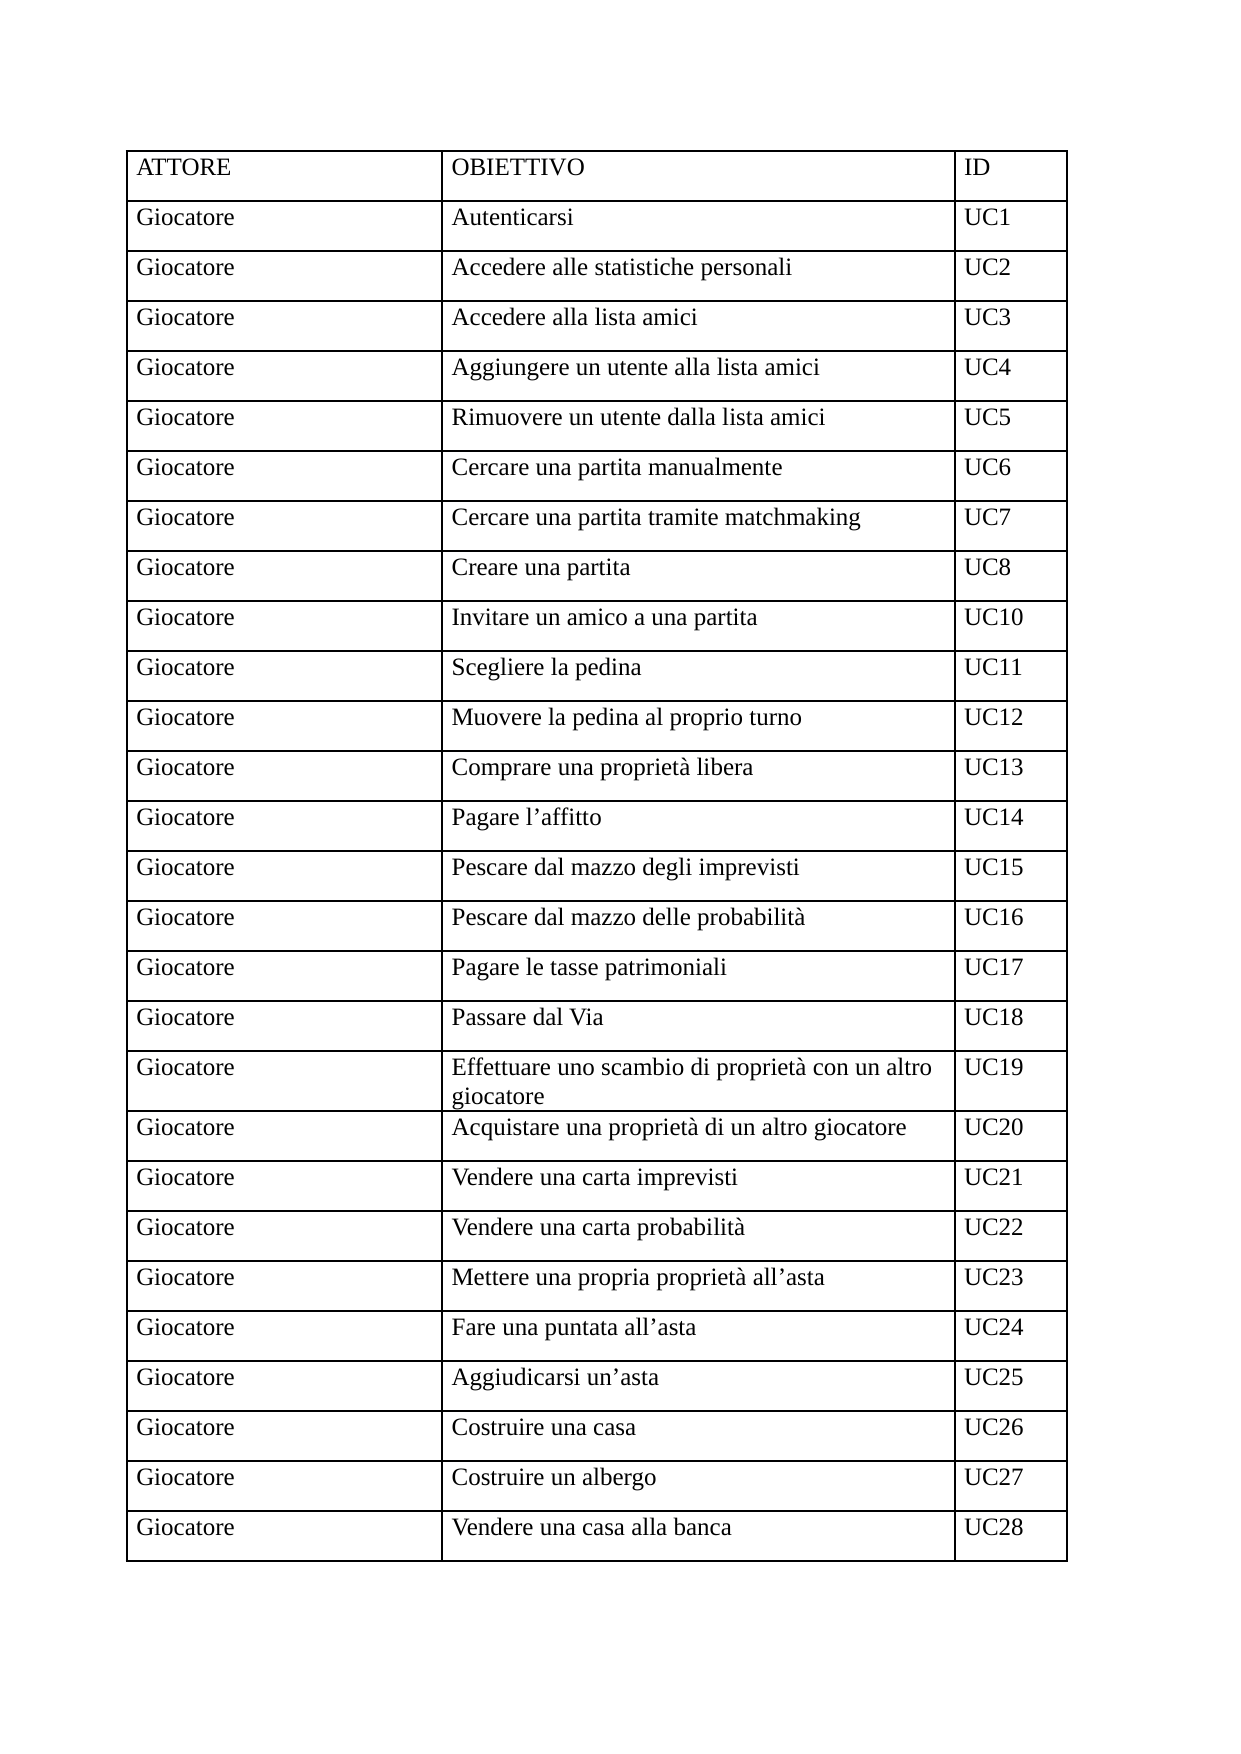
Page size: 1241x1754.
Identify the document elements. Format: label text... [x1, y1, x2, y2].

table_cell UC6 [956, 452, 1066, 500]
table_cell UC13 [956, 752, 1066, 800]
table_cell UC19 [956, 1052, 1066, 1109]
table_header OBIETTIVO [443, 152, 954, 200]
table_cell UC12 [956, 702, 1066, 750]
table_cell UC2 [956, 252, 1066, 300]
table_cell Giocatore [128, 702, 441, 750]
table_cell Giocatore [128, 1412, 441, 1459]
table_cell Pescare dal mazzo delle probabilità [443, 902, 954, 950]
table_cell Costruire un albergo [443, 1462, 954, 1509]
table_cell Scegliere la pedina [443, 652, 954, 700]
table_cell Giocatore [128, 1512, 441, 1559]
table_cell Pagare l’affitto [443, 802, 954, 850]
table_cell UC8 [956, 552, 1066, 600]
table_cell Accedere alla lista amici [443, 302, 954, 350]
table_cell Giocatore [128, 1162, 441, 1209]
table_cell Giocatore [128, 1462, 441, 1509]
table_cell Giocatore [128, 352, 441, 400]
table_cell Fare una puntata all’asta [443, 1312, 954, 1359]
table_cell Pescare dal mazzo degli imprevisti [443, 852, 954, 900]
table_cell UC17 [956, 952, 1066, 1000]
table_cell UC28 [956, 1512, 1066, 1559]
table_cell Giocatore [128, 602, 441, 650]
table_cell Giocatore [128, 252, 441, 300]
table_cell Rimuovere un utente dalla lista amici [443, 402, 954, 450]
table_cell Cercare una partita tramite matchmaking [443, 502, 954, 550]
table_cell UC5 [956, 402, 1066, 450]
table_cell Giocatore [128, 1312, 441, 1359]
table_cell UC10 [956, 602, 1066, 650]
table_cell UC16 [956, 902, 1066, 950]
table_cell Giocatore [128, 852, 441, 900]
table_cell Giocatore [128, 1112, 441, 1159]
table_cell Giocatore [128, 302, 441, 350]
table_cell Giocatore [128, 802, 441, 850]
table_cell Giocatore [128, 452, 441, 500]
table_cell UC15 [956, 852, 1066, 900]
table_cell Accedere alle statistiche personali [443, 252, 954, 300]
table_cell Giocatore [128, 552, 441, 600]
table_cell Passare dal Via [443, 1002, 954, 1050]
table_cell Giocatore [128, 1212, 441, 1259]
table_cell UC3 [956, 302, 1066, 350]
table_cell Comprare una proprietà libera [443, 752, 954, 800]
table_cell Cercare una partita manualmente [443, 452, 954, 500]
table_cell UC24 [956, 1312, 1066, 1359]
table_cell Giocatore [128, 502, 441, 550]
table_cell UC26 [956, 1412, 1066, 1459]
table_cell Giocatore [128, 1262, 441, 1309]
table_cell Giocatore [128, 652, 441, 700]
table_cell Giocatore [128, 402, 441, 450]
table_cell UC4 [956, 352, 1066, 400]
table_header ATTORE [128, 152, 441, 200]
table_header ID [956, 152, 1066, 200]
table_cell Giocatore [128, 952, 441, 1000]
table_cell UC25 [956, 1362, 1066, 1409]
table_cell Vendere una carta imprevisti [443, 1162, 954, 1209]
table_cell Giocatore [128, 202, 441, 250]
table_cell UC27 [956, 1462, 1066, 1509]
table_cell Vendere una casa alla banca [443, 1512, 954, 1559]
table_cell Giocatore [128, 1002, 441, 1050]
table_cell Creare una partita [443, 552, 954, 600]
table_cell Costruire una casa [443, 1412, 954, 1459]
table_cell UC22 [956, 1212, 1066, 1259]
table_cell Autenticarsi [443, 202, 954, 250]
table_cell Pagare le tasse patrimoniali [443, 952, 954, 1000]
table_cell Giocatore [128, 902, 441, 950]
table_cell Mettere una propria proprietà all’asta [443, 1262, 954, 1309]
table_cell Giocatore [128, 1052, 441, 1109]
table_cell Effettuare uno scambio di proprietà con un altro giocatore [443, 1052, 954, 1109]
table_cell Giocatore [128, 752, 441, 800]
table_cell Acquistare una proprietà di un altro giocatore [443, 1112, 954, 1159]
table_cell UC14 [956, 802, 1066, 850]
table_cell Aggiungere un utente alla lista amici [443, 352, 954, 400]
table_cell UC21 [956, 1162, 1066, 1209]
table_cell Aggiudicarsi un’asta [443, 1362, 954, 1409]
table_cell Giocatore [128, 1362, 441, 1409]
table_cell Invitare un amico a una partita [443, 602, 954, 650]
table_cell UC18 [956, 1002, 1066, 1050]
table_cell UC7 [956, 502, 1066, 550]
table_cell UC20 [956, 1112, 1066, 1159]
table_cell Muovere la pedina al proprio turno [443, 702, 954, 750]
table_cell UC23 [956, 1262, 1066, 1309]
table_cell Vendere una carta probabilità [443, 1212, 954, 1259]
table_cell UC11 [956, 652, 1066, 700]
table_cell UC1 [956, 202, 1066, 250]
